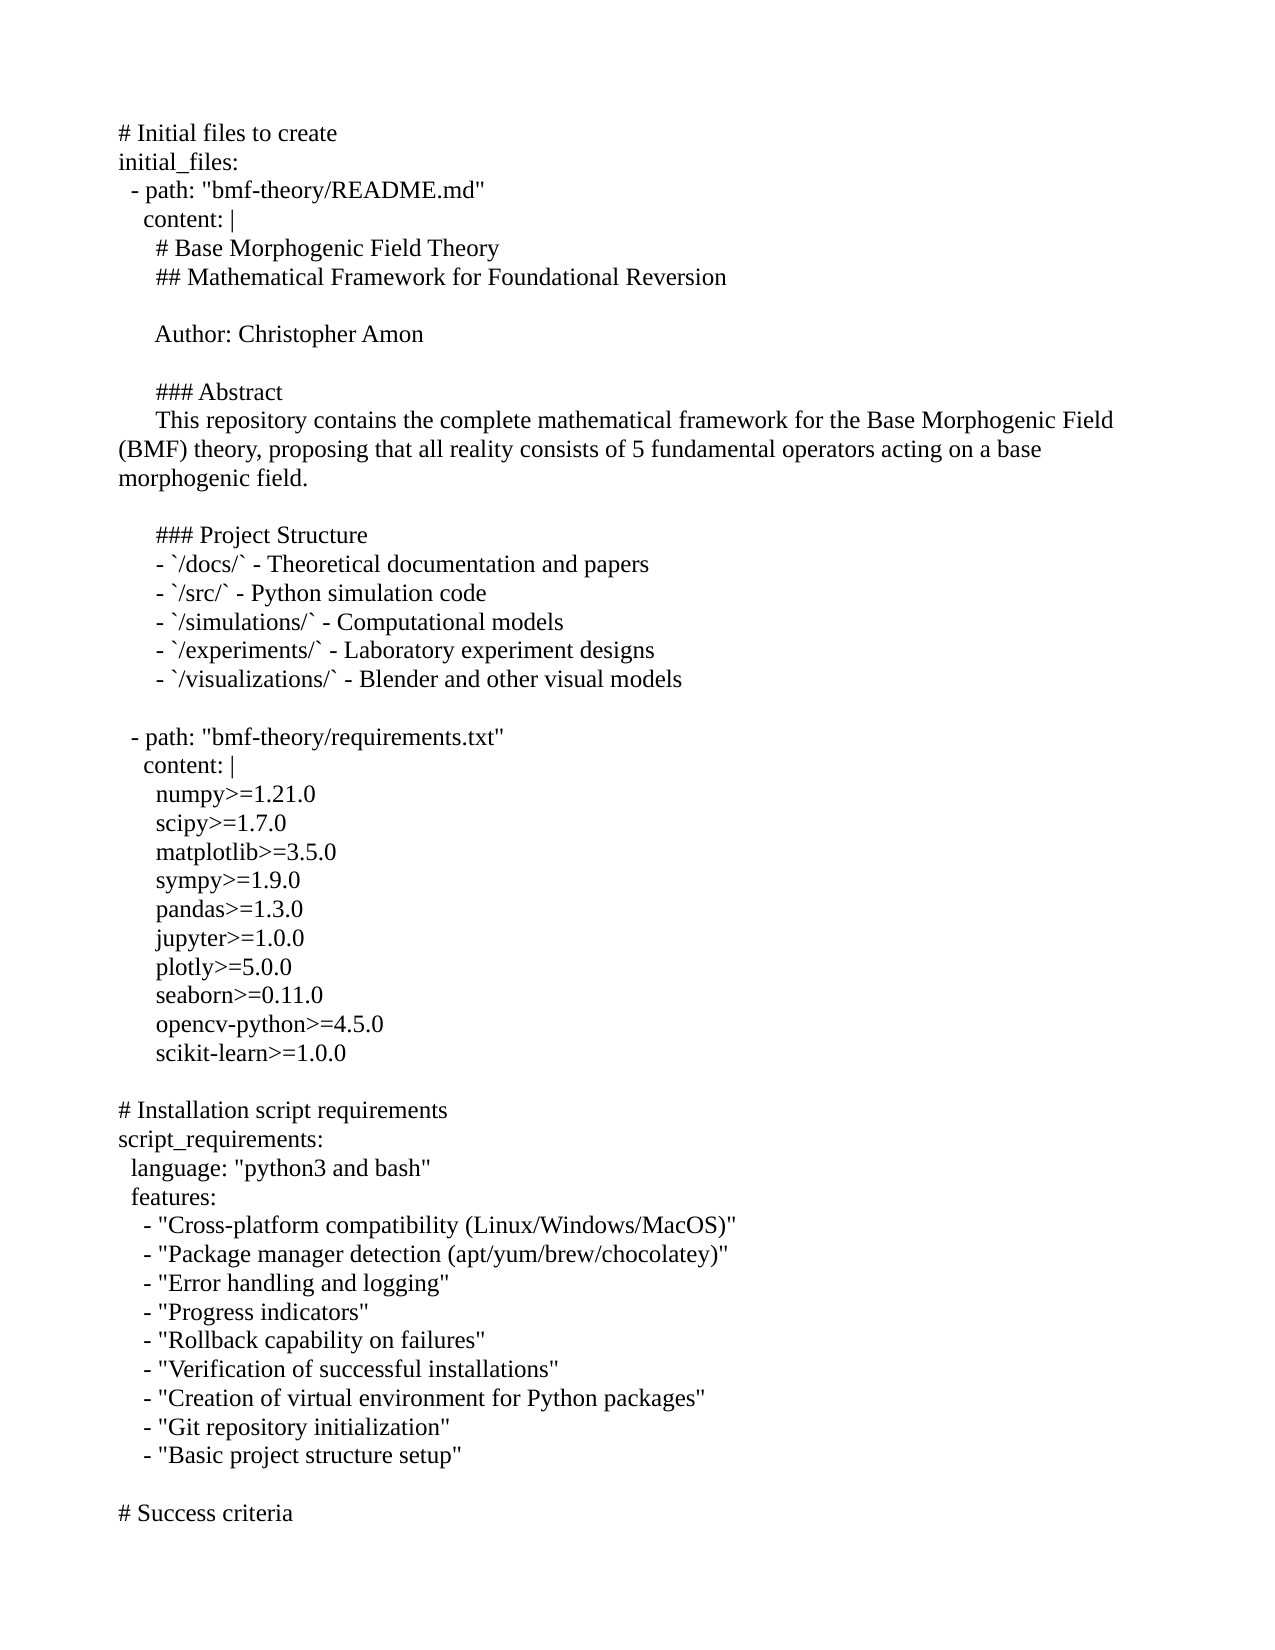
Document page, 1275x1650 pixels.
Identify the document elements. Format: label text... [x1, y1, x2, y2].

text - path: "bmf-theory/requirements.txt" [118, 722, 1157, 751]
text sympy>=1.9.0 [118, 866, 1157, 894]
text # Success criteria [118, 1498, 1157, 1527]
text matplotlib>=3.5.0 [118, 837, 1157, 866]
text # Initial files to create [118, 118, 1157, 147]
text - "Error handling and logging" [118, 1268, 1157, 1297]
text pandas>=1.3.0 [118, 894, 1157, 923]
text - `/src/` - Python simulation code [118, 578, 1157, 607]
text ### Project Structure [118, 521, 1157, 549]
text language: "python3 and bash" [118, 1153, 1157, 1182]
text - "Cross-platform compatibility (Linux/Windows/MacOS)" [118, 1211, 1157, 1239]
text - "Verification of successful installations" [118, 1354, 1157, 1383]
text numpy>=1.21.0 [118, 779, 1157, 808]
text # Base Morphogenic Field Theory [118, 233, 1157, 262]
text seaborn>=0.11.0 [118, 981, 1157, 1009]
text ### Abstract [118, 377, 1157, 406]
text - "Rollback capability on failures" [118, 1326, 1157, 1354]
text features: [118, 1182, 1157, 1211]
text - "Creation of virtual environment for Python packages" [118, 1383, 1157, 1412]
text - path: "bmf-theory/README.md" [118, 176, 1157, 204]
text # Installation script requirements [118, 1096, 1157, 1124]
text - "Package manager detection (apt/yum/brew/chocolatey)" [118, 1239, 1157, 1268]
text scikit-learn>=1.0.0 [118, 1038, 1157, 1067]
text opencv-python>=4.5.0 [118, 1009, 1157, 1038]
text content: | [118, 204, 1157, 233]
text - `/experiments/` - Laboratory experiment designs [118, 636, 1157, 664]
text Author: Christopher Amon [118, 319, 1157, 348]
text This repository contains the complete mathematical framework for the Base Morphogenic Field (BMF) theory, proposing that all reality consists of 5 fundamental operators acting on a base morphogenic field. [118, 406, 1157, 492]
text content: | [118, 751, 1157, 779]
text - "Progress indicators" [118, 1297, 1157, 1326]
text - `/simulations/` - Computational models [118, 607, 1157, 636]
text - `/visualizations/` - Blender and other visual models [118, 664, 1157, 693]
text scipy>=1.7.0 [118, 808, 1157, 837]
text script_requirements: [118, 1124, 1157, 1153]
text - "Git repository initialization" [118, 1412, 1157, 1441]
text jupyter>=1.0.0 [118, 923, 1157, 952]
text - `/docs/` - Theoretical documentation and papers [118, 549, 1157, 578]
text initial_files: [118, 147, 1157, 176]
text - "Basic project structure setup" [118, 1441, 1157, 1469]
text ## Mathematical Framework for Foundational Reversion [118, 262, 1157, 291]
text plotly>=5.0.0 [118, 952, 1157, 981]
